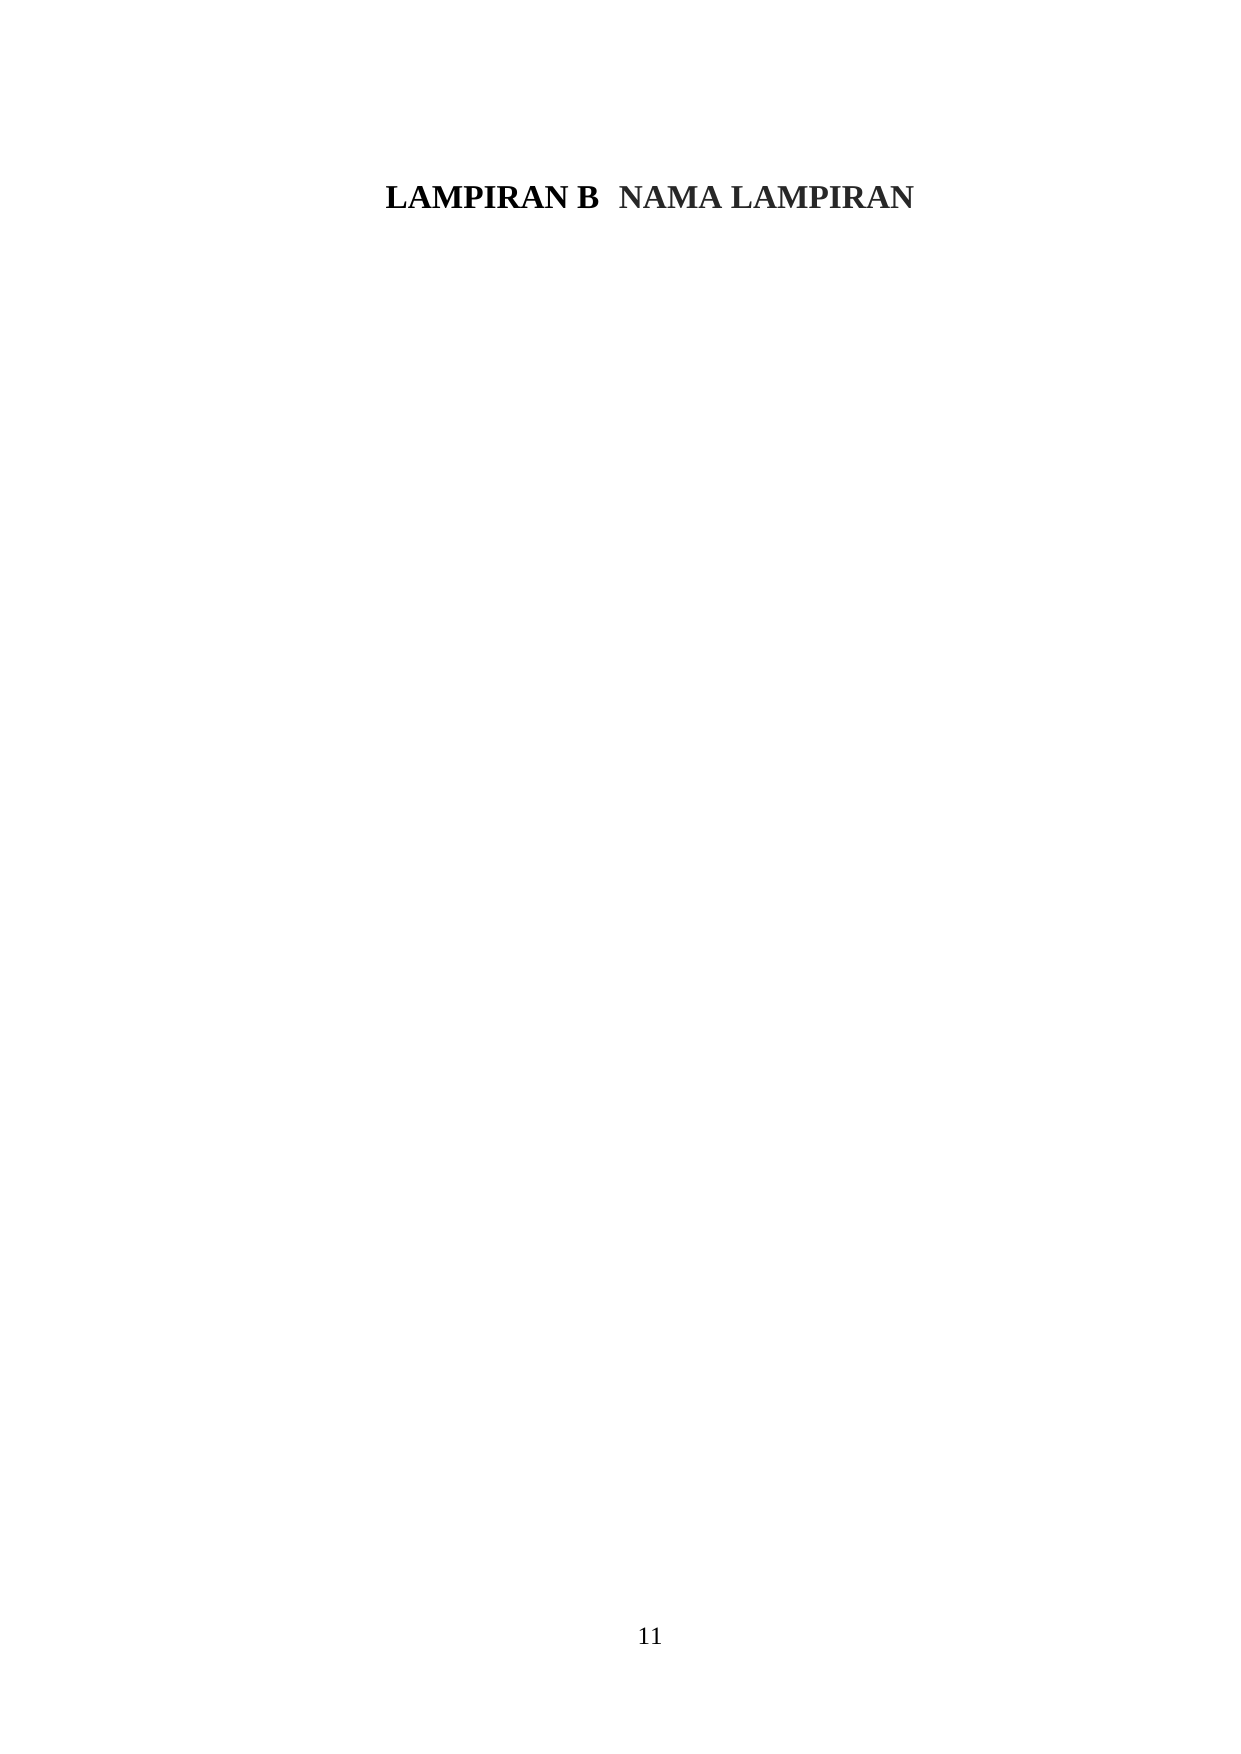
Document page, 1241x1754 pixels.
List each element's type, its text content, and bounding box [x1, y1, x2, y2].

list NAMA LAMPIRAN [236, 177, 1063, 216]
